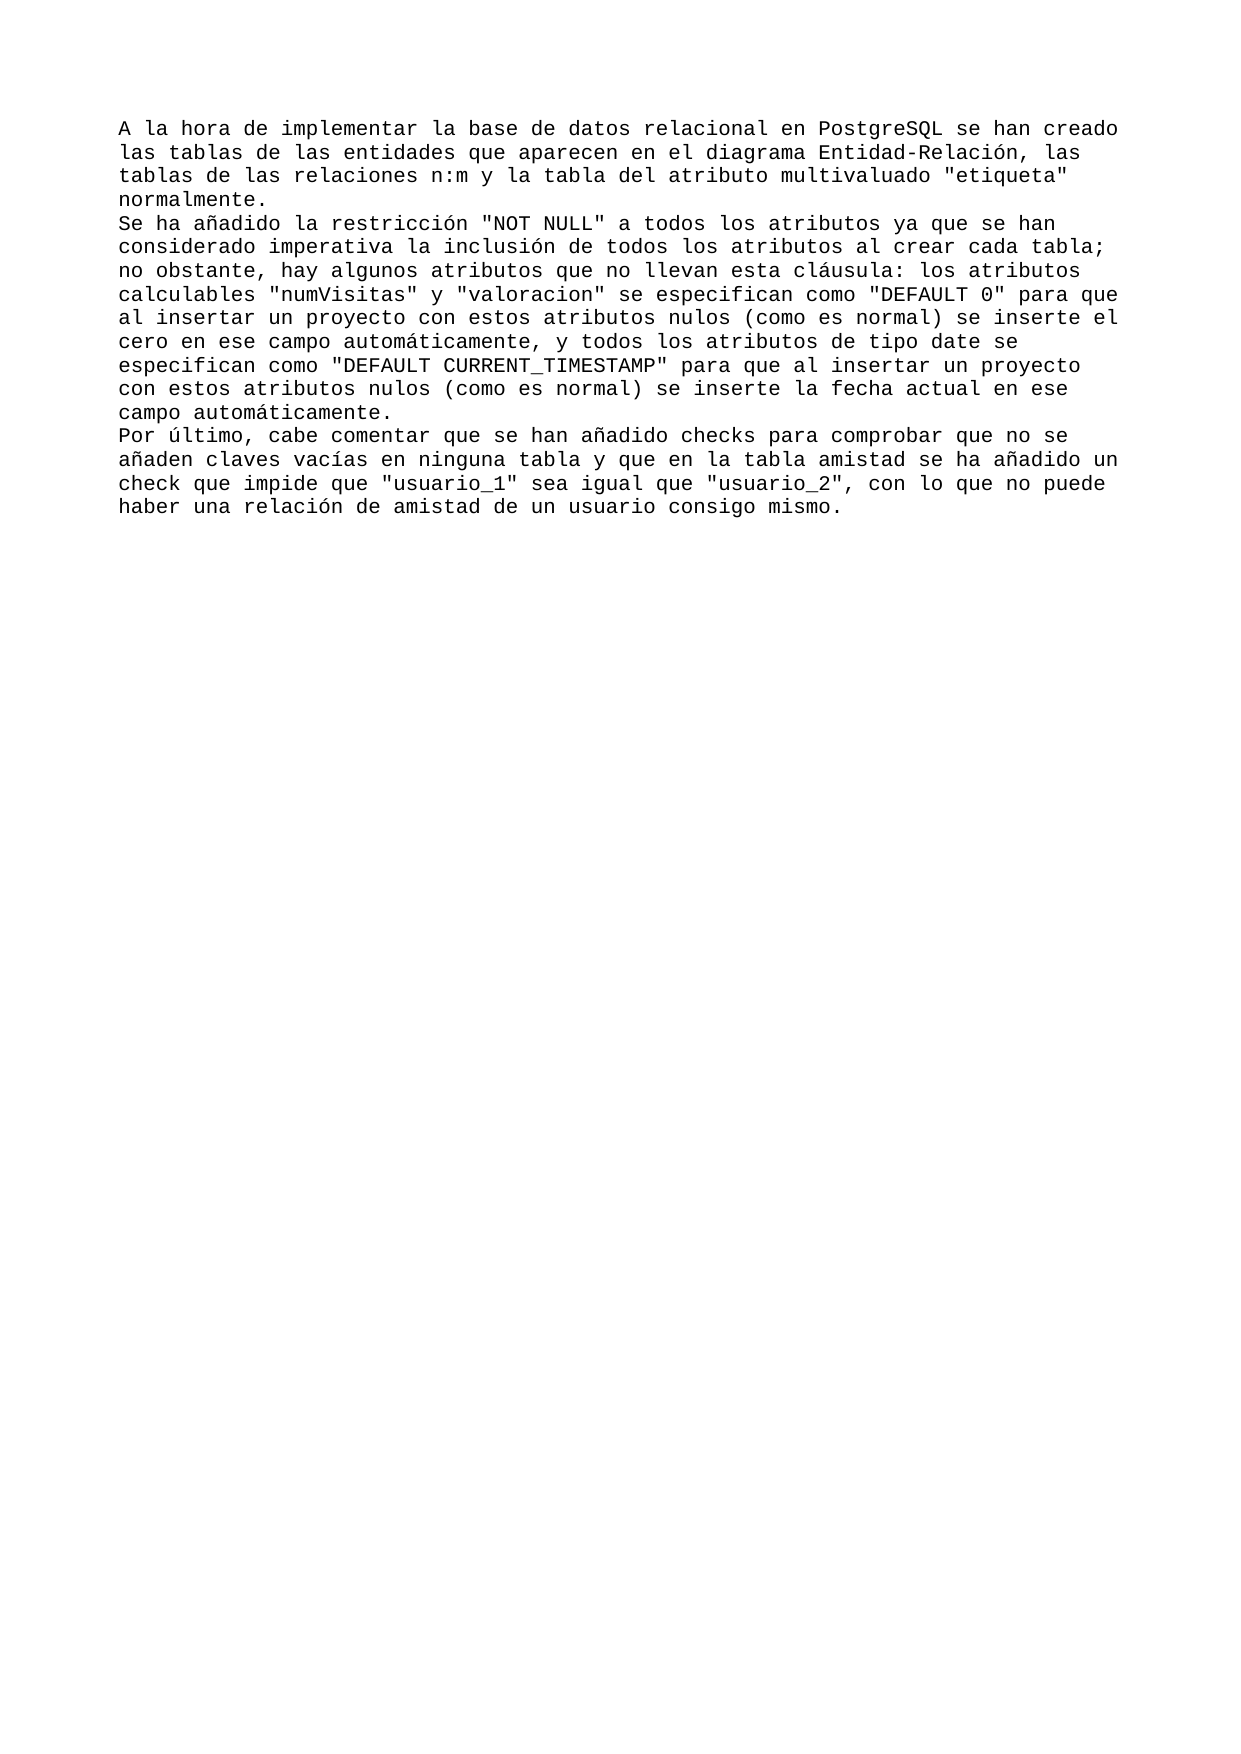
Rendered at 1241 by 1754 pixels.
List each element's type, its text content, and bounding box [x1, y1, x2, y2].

text Por último, cabe comentar que se han añadido checks para comprobar que no se añaden claves vacías en ninguna tabla y que en la tabla amistad se ha añadido un check que impide que "usuario_1" sea igual que "usuario_2", con lo que no puede haber una relación de amistad de un usuario consigo mismo. [118, 426, 1122, 520]
text Se ha añadido la restricción "NOT NULL" a todos los atributos ya que se han considerado imperativa la inclusión de todos los atributos al crear cada tabla; no obstante, hay algunos atributos que no llevan esta cláusula: los atributos calculables "numVisitas" y "valoracion" se especifican como "DEFAULT 0" para que al insertar un proyecto con estos atributos nulos (como es normal) se inserte el cero en ese campo automáticamente, y todos los atributos de tipo date se especifican como "DEFAULT CURRENT_TIMESTAMP" para que al insertar un proyecto con estos atributos nulos (como es normal) se inserte la fecha actual en ese campo automáticamente. [118, 213, 1122, 426]
text A la hora de implementar la base de datos relacional en PostgreSQL se han creado las tablas de las entidades que aparecen en el diagrama Entidad-Relación, las tablas de las relaciones n:m y la tabla del atributo multivaluado "etiqueta" normalmente. [118, 118, 1122, 213]
